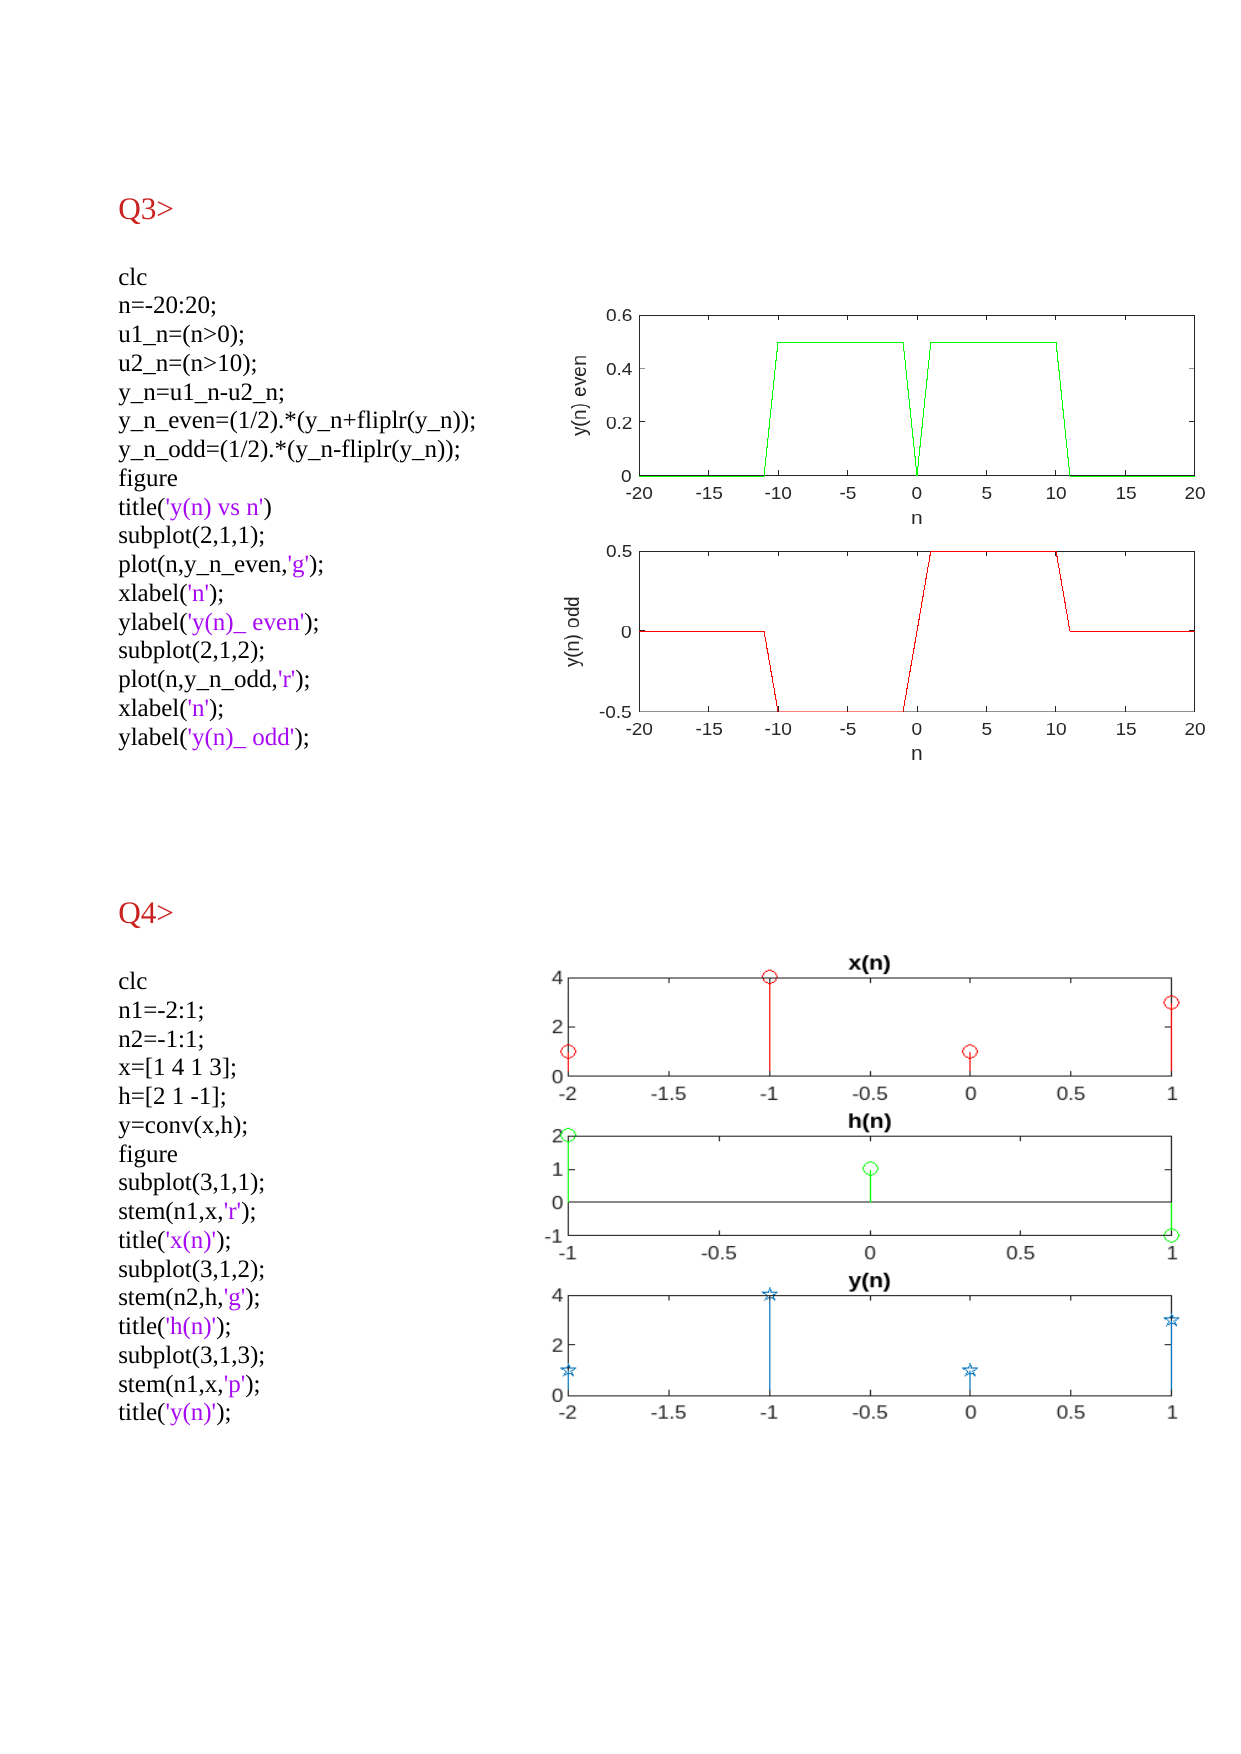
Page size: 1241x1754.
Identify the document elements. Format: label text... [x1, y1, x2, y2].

text title('h(n)'); [118, 1311, 542, 1340]
text Q3> [118, 190, 1122, 226]
text title('y(n)'); [118, 1397, 1122, 1426]
text Q4> [118, 894, 1122, 930]
text subplot(3,1,3); [118, 1340, 542, 1369]
text title('y(n) vs n') [118, 492, 562, 521]
text plot(n,y_n_odd,'r'); [118, 664, 562, 693]
text subplot(2,1,2); [118, 636, 562, 664]
picture [562, 308, 1208, 761]
text stem(n1,x,'p'); [118, 1369, 542, 1397]
text ylabel('y(n)_ odd'); [118, 722, 562, 751]
text plot(n,y_n_even,'g'); [118, 549, 562, 578]
text clc [118, 966, 542, 995]
text xlabel('n'); [118, 578, 562, 607]
text clc [118, 262, 1122, 291]
text xlabel('n'); [118, 693, 562, 722]
text subplot(3,1,2); [118, 1254, 542, 1282]
text ylabel('y(n)_ even'); [118, 607, 562, 636]
text subplot(3,1,1); [118, 1167, 542, 1196]
text x=[1 4 1 3]; [118, 1052, 542, 1081]
text stem(n2,h,'g'); [118, 1282, 542, 1311]
text n2=-1:1; [118, 1024, 542, 1052]
text n1=-2:1; [118, 995, 542, 1024]
text subplot(2,1,1); [118, 521, 562, 549]
text figure [118, 463, 562, 492]
text title('x(n)'); [118, 1225, 542, 1254]
picture [542, 953, 1182, 1421]
text h=[2 1 -1]; [118, 1081, 542, 1110]
text u1_n=(n>0); [118, 319, 562, 348]
text y_n_odd=(1/2).*(y_n-fliplr(y_n)); [118, 434, 562, 463]
text n=-20:20; [118, 291, 1122, 319]
text y_n_even=(1/2).*(y_n+fliplr(y_n)); [118, 406, 562, 434]
text stem(n1,x,'r'); [118, 1196, 542, 1225]
text figure [118, 1139, 542, 1167]
text y_n=u1_n-u2_n; [118, 377, 562, 406]
text u2_n=(n>10); [118, 348, 562, 377]
text y=conv(x,h); [118, 1110, 542, 1139]
